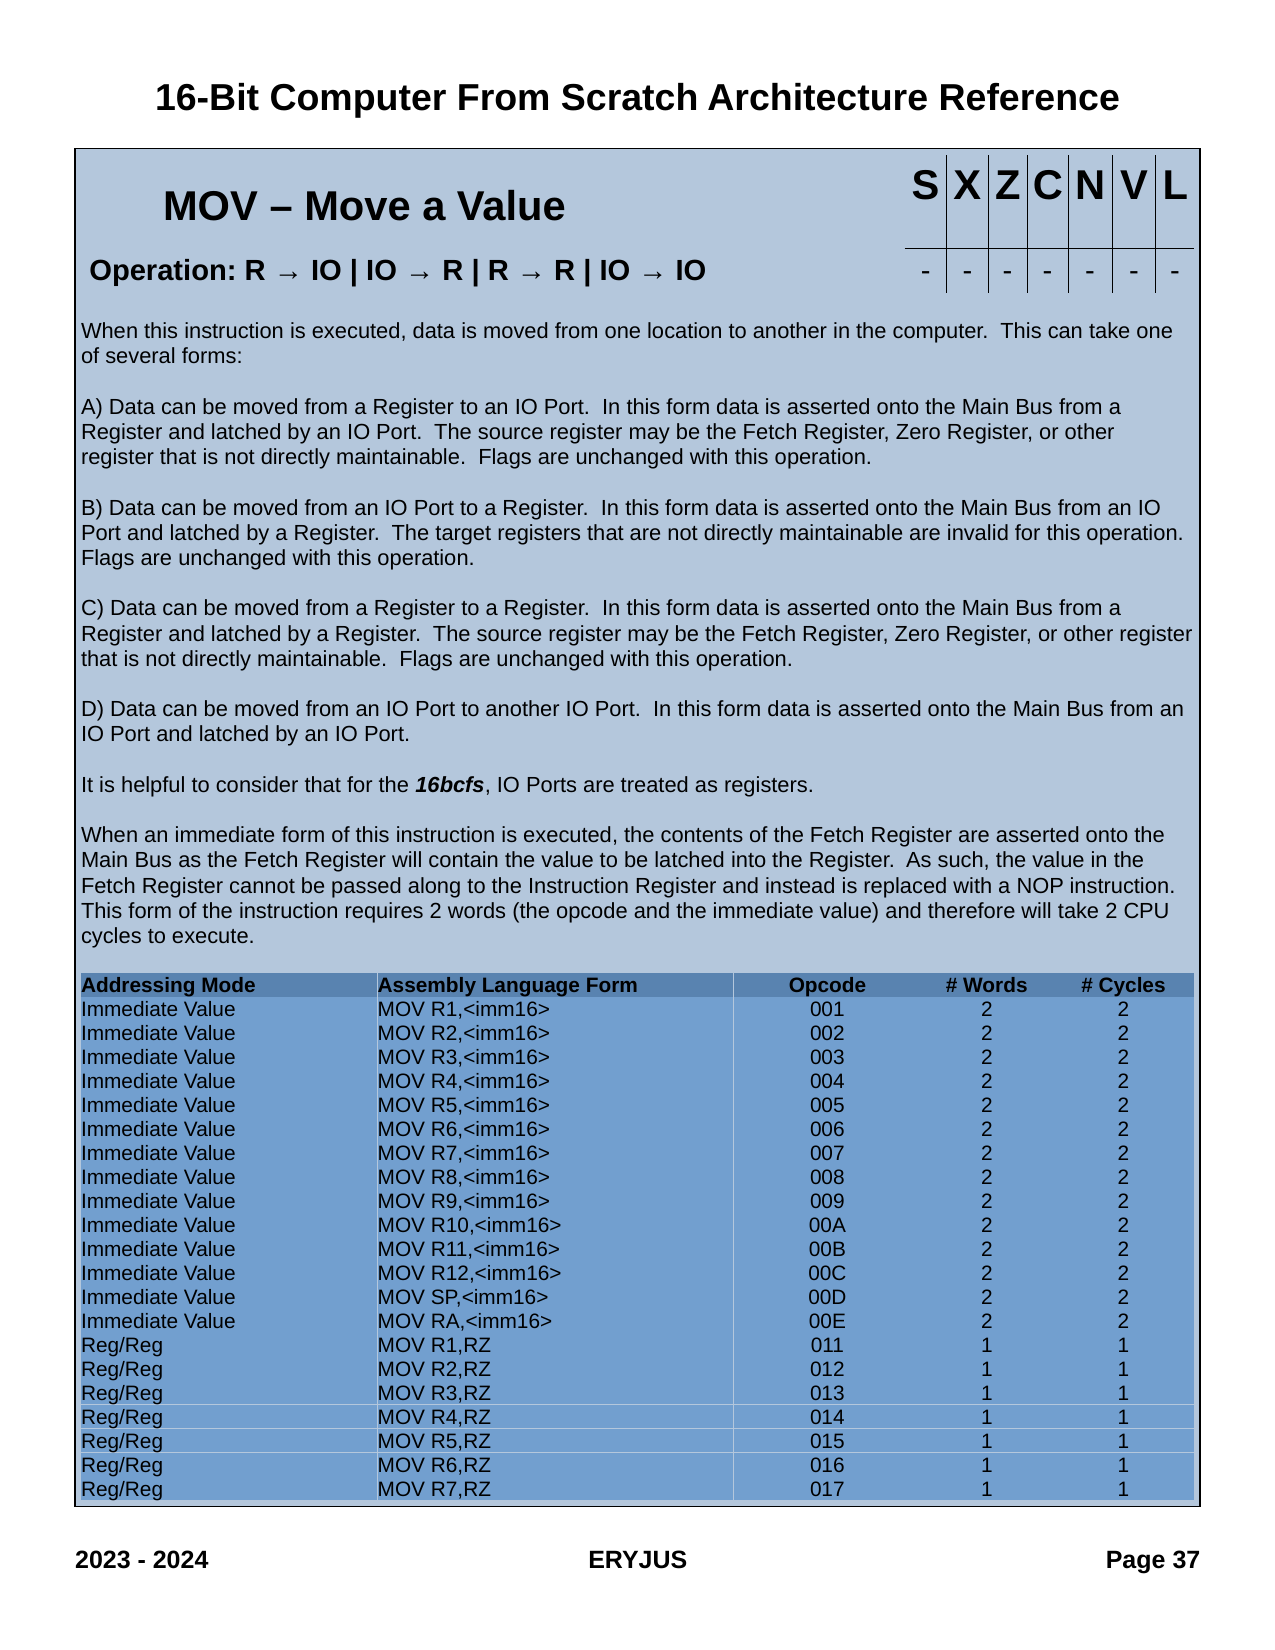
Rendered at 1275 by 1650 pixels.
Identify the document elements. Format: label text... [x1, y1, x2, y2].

table_cell 014 [734, 1405, 921, 1428]
table_cell Immediate Value [81, 1045, 377, 1069]
table_header L [1156, 155, 1194, 248]
table_cell 2 [1052, 1165, 1194, 1189]
table_cell MOV R6,<imm16> [378, 1117, 733, 1141]
table_header Opcode [734, 973, 921, 997]
table_cell 005 [734, 1093, 921, 1117]
table_cell MOV R3,<imm16> [378, 1045, 733, 1069]
table_cell Reg/Reg [81, 1429, 377, 1452]
table_cell 2 [921, 1165, 1052, 1189]
table_header Assembly Language Form [378, 973, 733, 997]
table_cell 008 [734, 1165, 921, 1189]
table_cell 00C [734, 1261, 921, 1285]
table_cell Immediate Value [81, 1213, 377, 1237]
table_cell 002 [734, 1021, 921, 1045]
table_cell Reg/Reg [81, 1357, 377, 1381]
table_cell MOV R5,RZ [378, 1429, 733, 1452]
table_cell 2 [1052, 1213, 1194, 1237]
table_cell 2 [921, 1189, 1052, 1213]
table_cell 1 [1052, 1405, 1194, 1428]
table_cell 2 [1052, 1141, 1194, 1165]
table_cell 2 [921, 1285, 1052, 1309]
table_cell Immediate Value [81, 1309, 377, 1333]
table_cell 1 [1052, 1476, 1194, 1500]
table_cell Immediate Value [81, 997, 377, 1021]
table_cell 1 [1052, 1333, 1194, 1357]
table_cell MOV R4,<imm16> [378, 1069, 733, 1093]
table_cell - [1113, 249, 1155, 293]
table_cell Immediate Value [81, 1021, 377, 1045]
table_cell 2 [921, 1141, 1052, 1165]
table_cell 2 [1052, 1045, 1194, 1069]
table_header N [1069, 155, 1112, 248]
table_cell 011 [734, 1333, 921, 1357]
table_cell Reg/Reg [81, 1333, 377, 1357]
table_cell MOV R10,<imm16> [378, 1213, 733, 1237]
table_cell MOV R1,<imm16> [378, 997, 733, 1021]
table_cell - [1028, 249, 1068, 293]
table_cell 2 [921, 1045, 1052, 1069]
table_cell 007 [734, 1141, 921, 1165]
table_cell MOV R5,<imm16> [378, 1093, 733, 1117]
table_cell Immediate Value [81, 1237, 377, 1261]
table_cell Immediate Value [81, 1093, 377, 1117]
table_cell 2 [921, 1309, 1052, 1333]
table_cell 2 [1052, 1093, 1194, 1117]
table_cell MOV R2,<imm16> [378, 1021, 733, 1045]
table_cell MOV R7,RZ [378, 1476, 733, 1500]
table_cell 00A [734, 1213, 921, 1237]
table_cell Immediate Value [81, 1117, 377, 1141]
table_cell MOV R11,<imm16> [378, 1237, 733, 1261]
table_cell 2 [921, 1237, 1052, 1261]
table_cell MOV R12,<imm16> [378, 1261, 733, 1285]
table_cell Immediate Value [81, 1261, 377, 1285]
table_cell 2 [1052, 1021, 1194, 1045]
table_cell MOV R2,RZ [378, 1357, 733, 1381]
table_cell 2 [1052, 1285, 1194, 1309]
table_cell 2 [1052, 997, 1194, 1021]
table_cell 2 [921, 1213, 1052, 1237]
table_cell 006 [734, 1117, 921, 1141]
table_cell 2 [921, 1021, 1052, 1045]
table_header # Cycles [1052, 973, 1194, 997]
table_cell Reg/Reg [81, 1476, 377, 1500]
table_cell 1 [921, 1381, 1052, 1404]
table_cell Immediate Value [81, 1165, 377, 1189]
table_header Z [989, 155, 1027, 248]
table_cell Reg/Reg [81, 1381, 377, 1404]
table_cell 1 [921, 1357, 1052, 1381]
table_cell 00D [734, 1285, 921, 1309]
table_cell 2 [1052, 1261, 1194, 1285]
table_cell Immediate Value [81, 1285, 377, 1309]
table_cell 2 [1052, 1309, 1194, 1333]
table_header MOV – Move a Value [83, 155, 904, 248]
table_cell 016 [734, 1453, 921, 1476]
table_cell 013 [734, 1381, 921, 1404]
table_cell Reg/Reg [81, 1405, 377, 1428]
table_cell MOV R7,<imm16> [378, 1141, 733, 1165]
table_cell 001 [734, 997, 921, 1021]
table_cell 1 [921, 1405, 1052, 1428]
table_cell 003 [734, 1045, 921, 1069]
table_cell 1 [921, 1453, 1052, 1476]
table_cell 1 [1052, 1429, 1194, 1452]
table_cell 2 [921, 997, 1052, 1021]
table_cell 1 [921, 1333, 1052, 1357]
table_cell 2 [1052, 1117, 1194, 1141]
table_cell 015 [734, 1429, 921, 1452]
table_header V [1113, 155, 1155, 248]
table_cell - [1069, 249, 1112, 293]
table_cell 2 [921, 1093, 1052, 1117]
table_cell 2 [1052, 1069, 1194, 1093]
table_cell MOV R6,RZ [378, 1453, 733, 1476]
table_cell 2 [1052, 1237, 1194, 1261]
table_cell 2 [921, 1117, 1052, 1141]
table_cell 1 [921, 1429, 1052, 1452]
table_cell 017 [734, 1476, 921, 1500]
table_cell 00B [734, 1237, 921, 1261]
table_cell 009 [734, 1189, 921, 1213]
table_cell MOV R8,<imm16> [378, 1165, 733, 1189]
table_cell Immediate Value [81, 1189, 377, 1213]
table_cell MOV RA,<imm16> [378, 1309, 733, 1333]
table_cell - [1156, 249, 1194, 293]
table_cell - [989, 249, 1027, 293]
table_cell 004 [734, 1069, 921, 1093]
table_cell Immediate Value [81, 1069, 377, 1093]
table_cell 2 [1052, 1189, 1194, 1213]
table_header C [1028, 155, 1068, 248]
table_cell MOV R9,<imm16> [378, 1189, 733, 1213]
table_header S [905, 155, 946, 248]
table_cell 1 [921, 1476, 1052, 1500]
table_cell - [905, 249, 946, 293]
table_cell 2 [921, 1069, 1052, 1093]
table_cell MOV R1,RZ [378, 1333, 733, 1357]
table_header Addressing Mode [81, 973, 377, 997]
table_cell MOV R3,RZ [378, 1381, 733, 1404]
table_header When this instruction is executed, data is moved from one location to another in the computer. This can take one of several forms: A) Data can be moved from a Register to an IO Port. In this form data is asserted onto the Main Bus from a Register and latched by an IO Port. The source register may be the Fetch Register, Zero Register, or other register that is not directly maintainable. Flags are unchanged with this operation. B) Data can be moved from an IO Port to a Register. In this form data is asserted onto the Main Bus from an IO Port and latched by a Register. The target registers that are not directly maintainable are invalid for this operation. Flags are unchanged with this operation. C) Data can be moved from a Register to a Register. In this form data is asserted onto the Main Bus from a Register and latched by a Register. The source register may be the Fetch Register, Zero Register, or other register that is not directly maintainable. Flags are unchanged with this operation. D) Data can be moved from an IO Port to another IO Port. In this form data is asserted onto the Main Bus from an IO Port and latched by an IO Port. It is helpful to consider that for the 16bcfs, IO Ports are treated as registers. When an immediate form of this instruction is executed, the contents of the Fetch Register are asserted onto the Main Bus as the Fetch Register will contain the value to be latched into the Register. As such, the value in the Fetch Register cannot be passed along to the Instruction Register and instead is replaced with a NOP instruction. This form of the instruction requires 2 words (the opcode and the immediate value) and therefore will take 2 CPU cycles to execute. [76, 149, 1199, 1506]
table_cell 2 [921, 1261, 1052, 1285]
table_cell 1 [1052, 1357, 1194, 1381]
table_cell 012 [734, 1357, 921, 1381]
table_header X [947, 155, 988, 248]
table_cell MOV R4,RZ [378, 1405, 733, 1428]
table_cell - [947, 249, 988, 293]
table_cell 1 [1052, 1453, 1194, 1476]
table_cell MOV SP,<imm16> [378, 1285, 733, 1309]
table_cell 1 [1052, 1381, 1194, 1404]
table_cell Operation: R → IO | IO → R | R → R | IO → IO [83, 248, 904, 293]
table_cell 00E [734, 1309, 921, 1333]
table_cell Immediate Value [81, 1141, 377, 1165]
table_cell Reg/Reg [81, 1453, 377, 1476]
table_header # Words [921, 973, 1052, 997]
